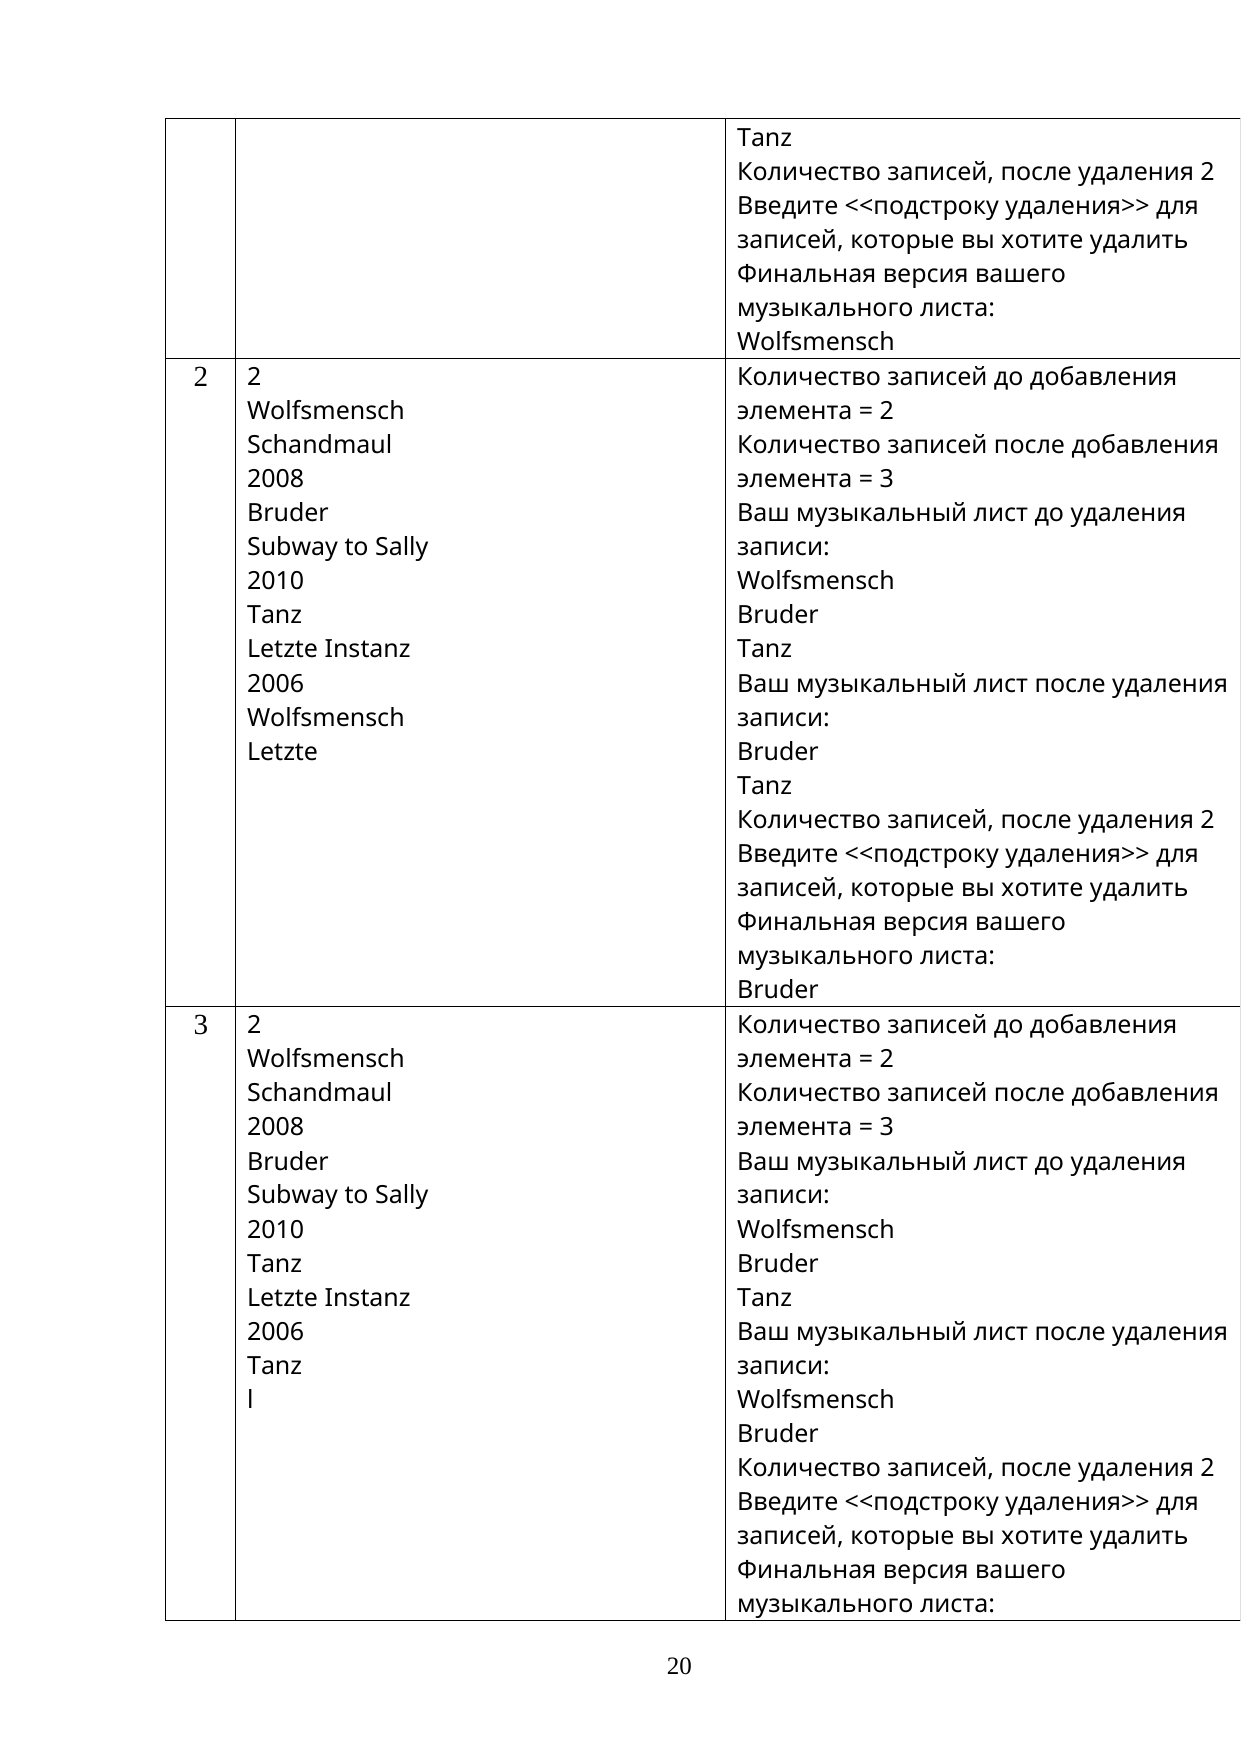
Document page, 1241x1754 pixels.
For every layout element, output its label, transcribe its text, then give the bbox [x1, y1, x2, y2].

table_cell [236, 119, 725, 358]
table_cell Количество записей до добавления элемента = 2 Количество записей после добавления элемента = 3 Ваш музыкальный лист до удаления записи: Wolfsmensch Bruder Tanz Ваш музыкальный лист после удаления записи: Bruder Tanz Количество записей, после удаления 2 Введите <<подстроку удаления>> для записей, которые вы хотите удалить Финальная версия вашего музыкального листа: Bruder [726, 359, 1240, 1006]
table_cell 3 [166, 1007, 235, 1620]
table_cell 2 Wolfsmensch Schandmaul 2008 Bruder Subway to Sally 2010 Tanz Letzte Instanz 2006 Wolfsmensch Letzte [236, 359, 725, 1006]
table_cell 2 Wolfsmensch Schandmaul 2008 Bruder Subway to Sally 2010 Tanz Letzte Instanz 2006 Tanz l [236, 1007, 725, 1620]
table_cell 2 [166, 359, 235, 1006]
table_cell [166, 119, 235, 358]
table_cell Tanz Количество записей, после удаления 2 Введите <<подстроку удаления>> для записей, которые вы хотите удалить Финальная версия вашего музыкального листа: Wolfsmensch [726, 119, 1240, 358]
table_cell Количество записей до добавления элемента = 2 Количество записей после добавления элемента = 3 Ваш музыкальный лист до удаления записи: Wolfsmensch Bruder Tanz Ваш музыкальный лист после удаления записи: Wolfsmensch Bruder Количество записей, после удаления 2 Введите <<подстроку удаления>> для записей, которые вы хотите удалить Финальная версия вашего музыкального листа: [726, 1007, 1240, 1620]
